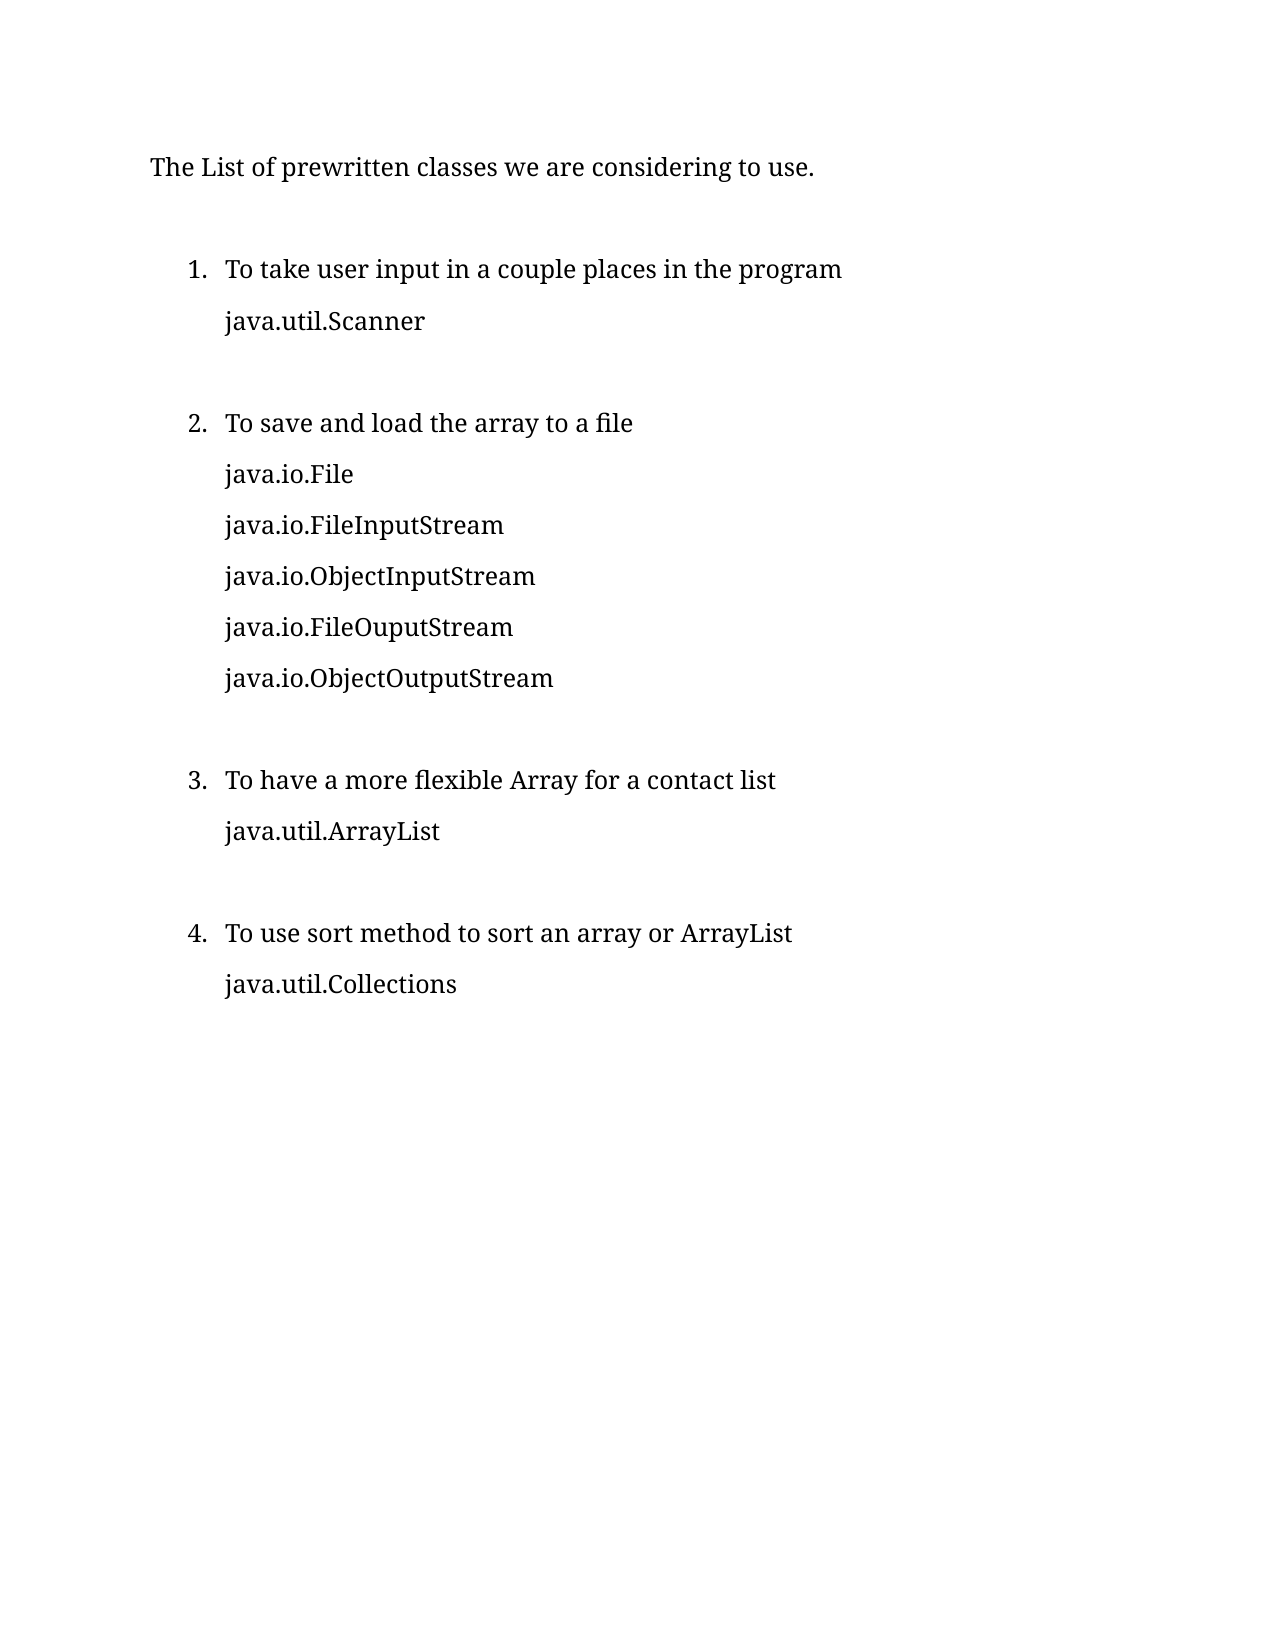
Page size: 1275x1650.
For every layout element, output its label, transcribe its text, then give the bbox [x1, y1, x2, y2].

text java.io.FileInputStream [225, 507, 1125, 541]
text java.util.ArrayList [150, 813, 1125, 848]
text java.io.FileOuputStream [150, 609, 1125, 643]
text java.util.Collections [150, 967, 1125, 1001]
text The List of prewritten classes we are considering to use. [150, 150, 1125, 184]
text java.util.Scanner [150, 303, 1125, 337]
text java.io.ObjectInputStream [225, 558, 1125, 592]
text java.io.ObjectOutputStream [150, 660, 1125, 694]
list To save and load the array to a file [187, 405, 1125, 439]
list To take user input in a couple places in the program [187, 252, 1125, 286]
text java.io.File [150, 456, 1125, 490]
list To use sort method to sort an array or ArrayList [187, 916, 1125, 950]
list To have a more flexible Array for a contact list [187, 762, 1125, 797]
